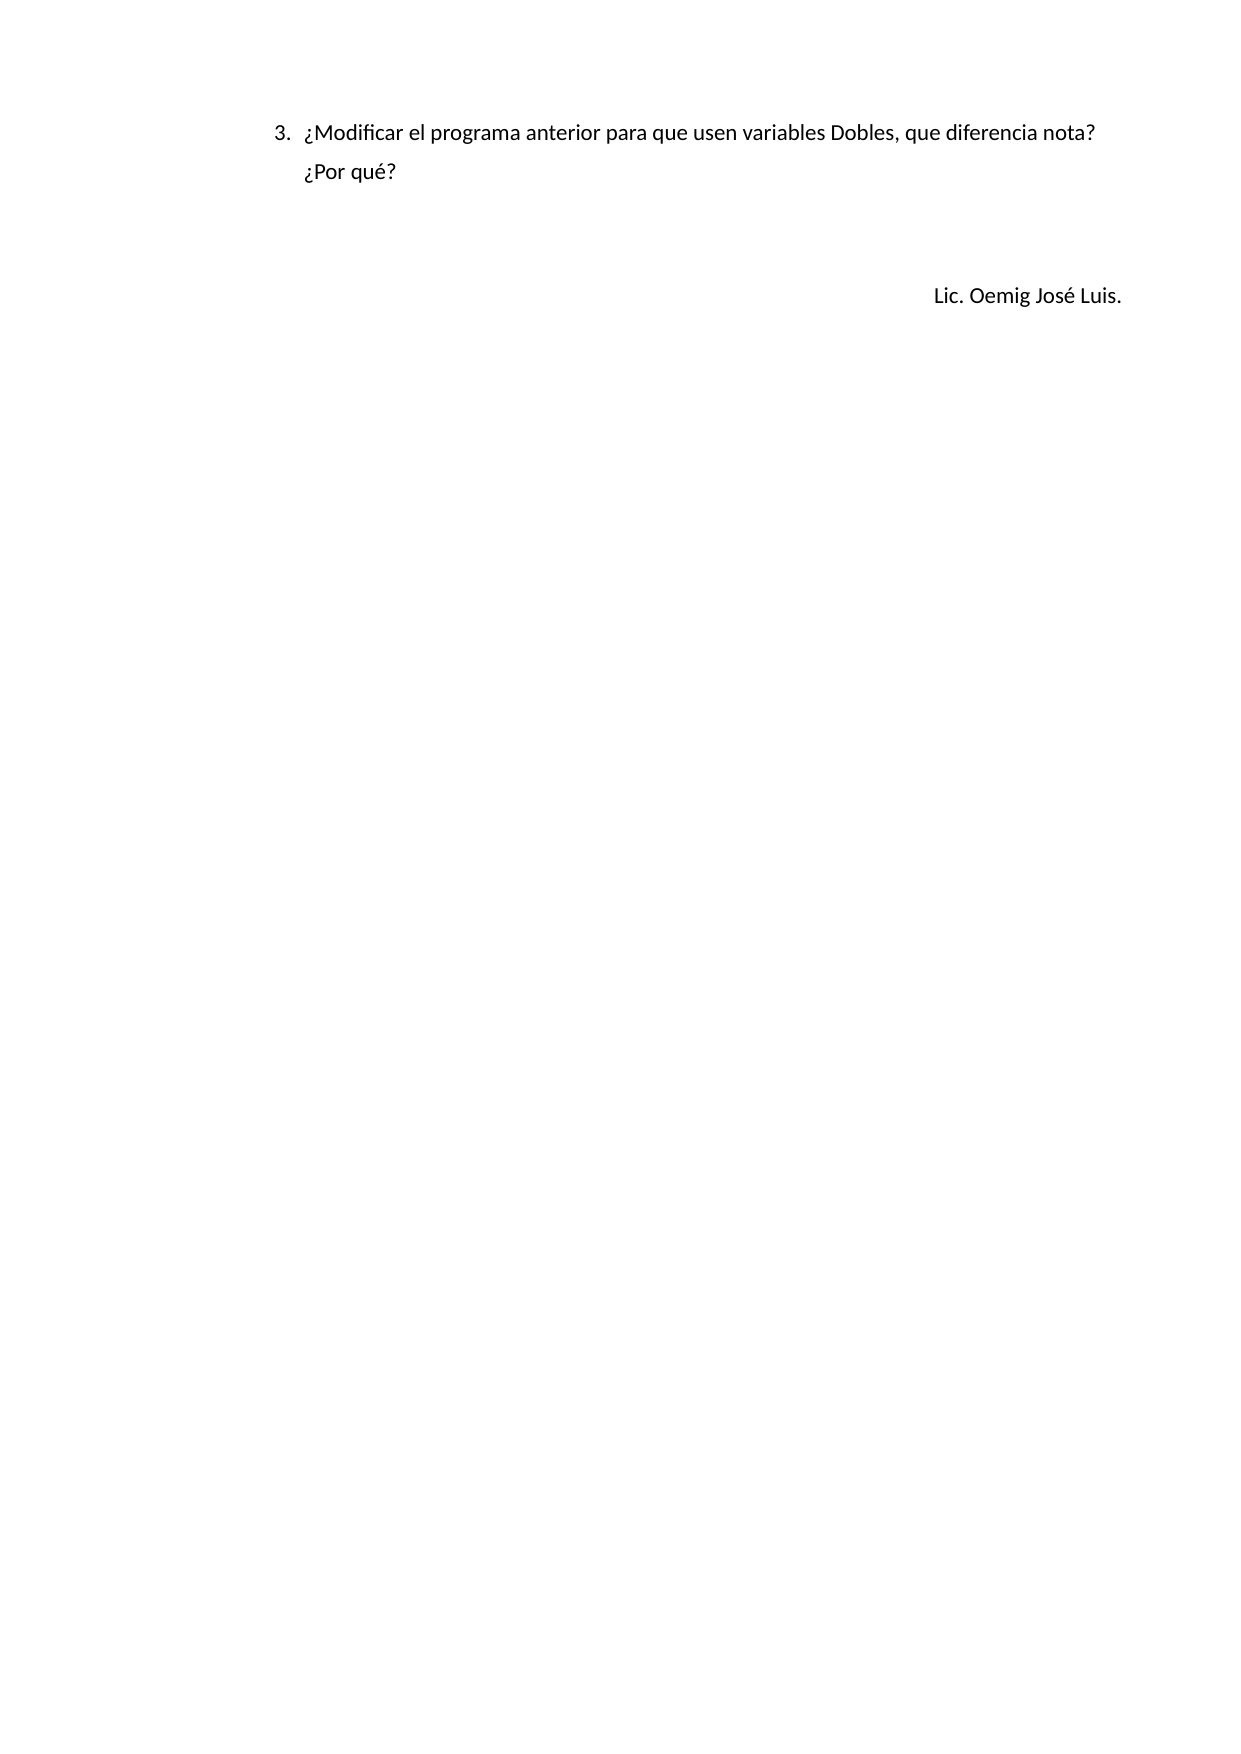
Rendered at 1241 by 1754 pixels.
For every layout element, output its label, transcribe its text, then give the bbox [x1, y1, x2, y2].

text Lic. Oemig José Luis. [306, 243, 1122, 310]
list ¿Modificar el programa anterior para que usen variables Dobles, que diferencia nota? ¿Por qué? [274, 118, 1122, 185]
